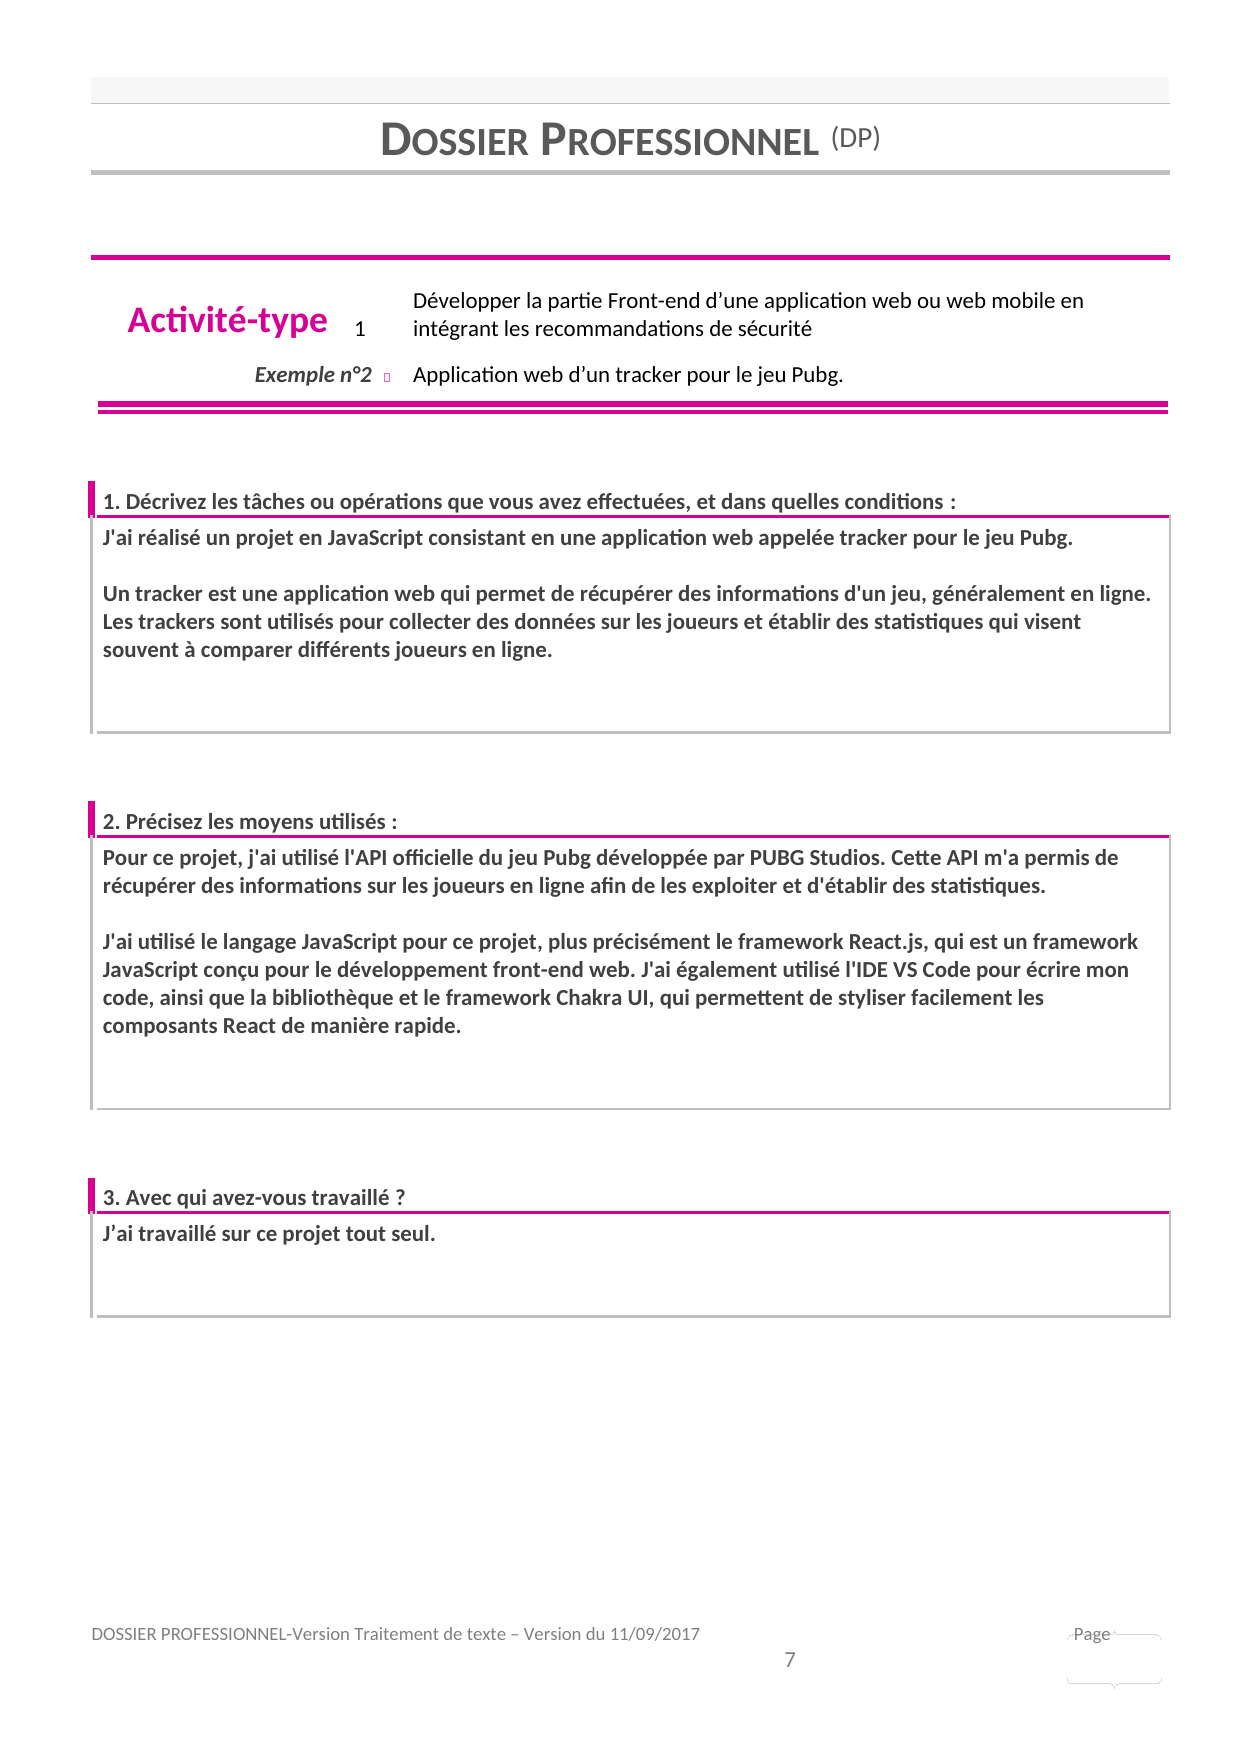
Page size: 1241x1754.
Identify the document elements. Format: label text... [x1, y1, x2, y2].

table_header Développer la partie Front-end d’une application web ou web mobile en intégrant les recommandations de sécurité [402, 280, 1169, 342]
table_cell [91, 768, 1169, 801]
table_cell 3. Avec qui avez-vous travaillé ? [95, 1178, 1169, 1211]
table_header Activité-type [91, 280, 343, 342]
table_cell 2. Précisez les moyens utilisés : [95, 801, 1169, 835]
table_cell [93, 1074, 1169, 1107]
table_cell [91, 401, 1169, 447]
table_cell [91, 1144, 1169, 1177]
table_cell [93, 1248, 1169, 1281]
table_cell 1. Décrivez les tâches ou opérations que vous avez effectuées, et dans quelles conditions : [95, 481, 1169, 515]
table_cell [91, 1108, 1169, 1143]
table_cell Exemple n°2  [91, 342, 402, 401]
table_cell Application web d’un tracker pour le jeu Pubg. [402, 342, 1169, 401]
table_cell [93, 698, 1169, 731]
table_cell [93, 1040, 1169, 1073]
table_cell J’ai travaillé sur ce projet tout seul. [93, 1211, 1169, 1247]
table_cell Pour ce projet, j'ai utilisé l'API officielle du jeu Pubg développée par PUBG Studios. Cette API m'a permis de récupérer des informations sur les joueurs en ligne afin de les exploiter et d'établir des statistiques. J'ai utilisé le langage JavaScript pour ce projet, plus précisément le framework React.js, qui est un framework JavaScript conçu pour le développement front-end web. J'ai également utilisé l'IDE VS Code pour écrire mon code, ainsi que la bibliothèque et le framework Chakra UI, qui permettent de styliser facilement les composants React de manière rapide. [93, 835, 1169, 1039]
table_header 1 [343, 280, 402, 342]
table_cell [91, 1315, 1110, 1351]
table_cell [91, 448, 1169, 481]
table_cell [93, 1281, 1169, 1315]
table_cell J'ai réalisé un projet en JavaScript consistant en une application web appelée tracker pour le jeu Pubg. Un tracker est une application web qui permet de récupérer des informations d'un jeu, généralement en ligne. Les trackers sont utilisés pour collecter des données sur les joueurs et établir des statistiques qui visent souvent à comparer différents joueurs en ligne. [93, 515, 1169, 663]
table_cell [1110, 734, 1169, 767]
table_cell [91, 731, 1110, 767]
table_cell [1110, 1318, 1169, 1351]
table_cell [93, 664, 1169, 697]
